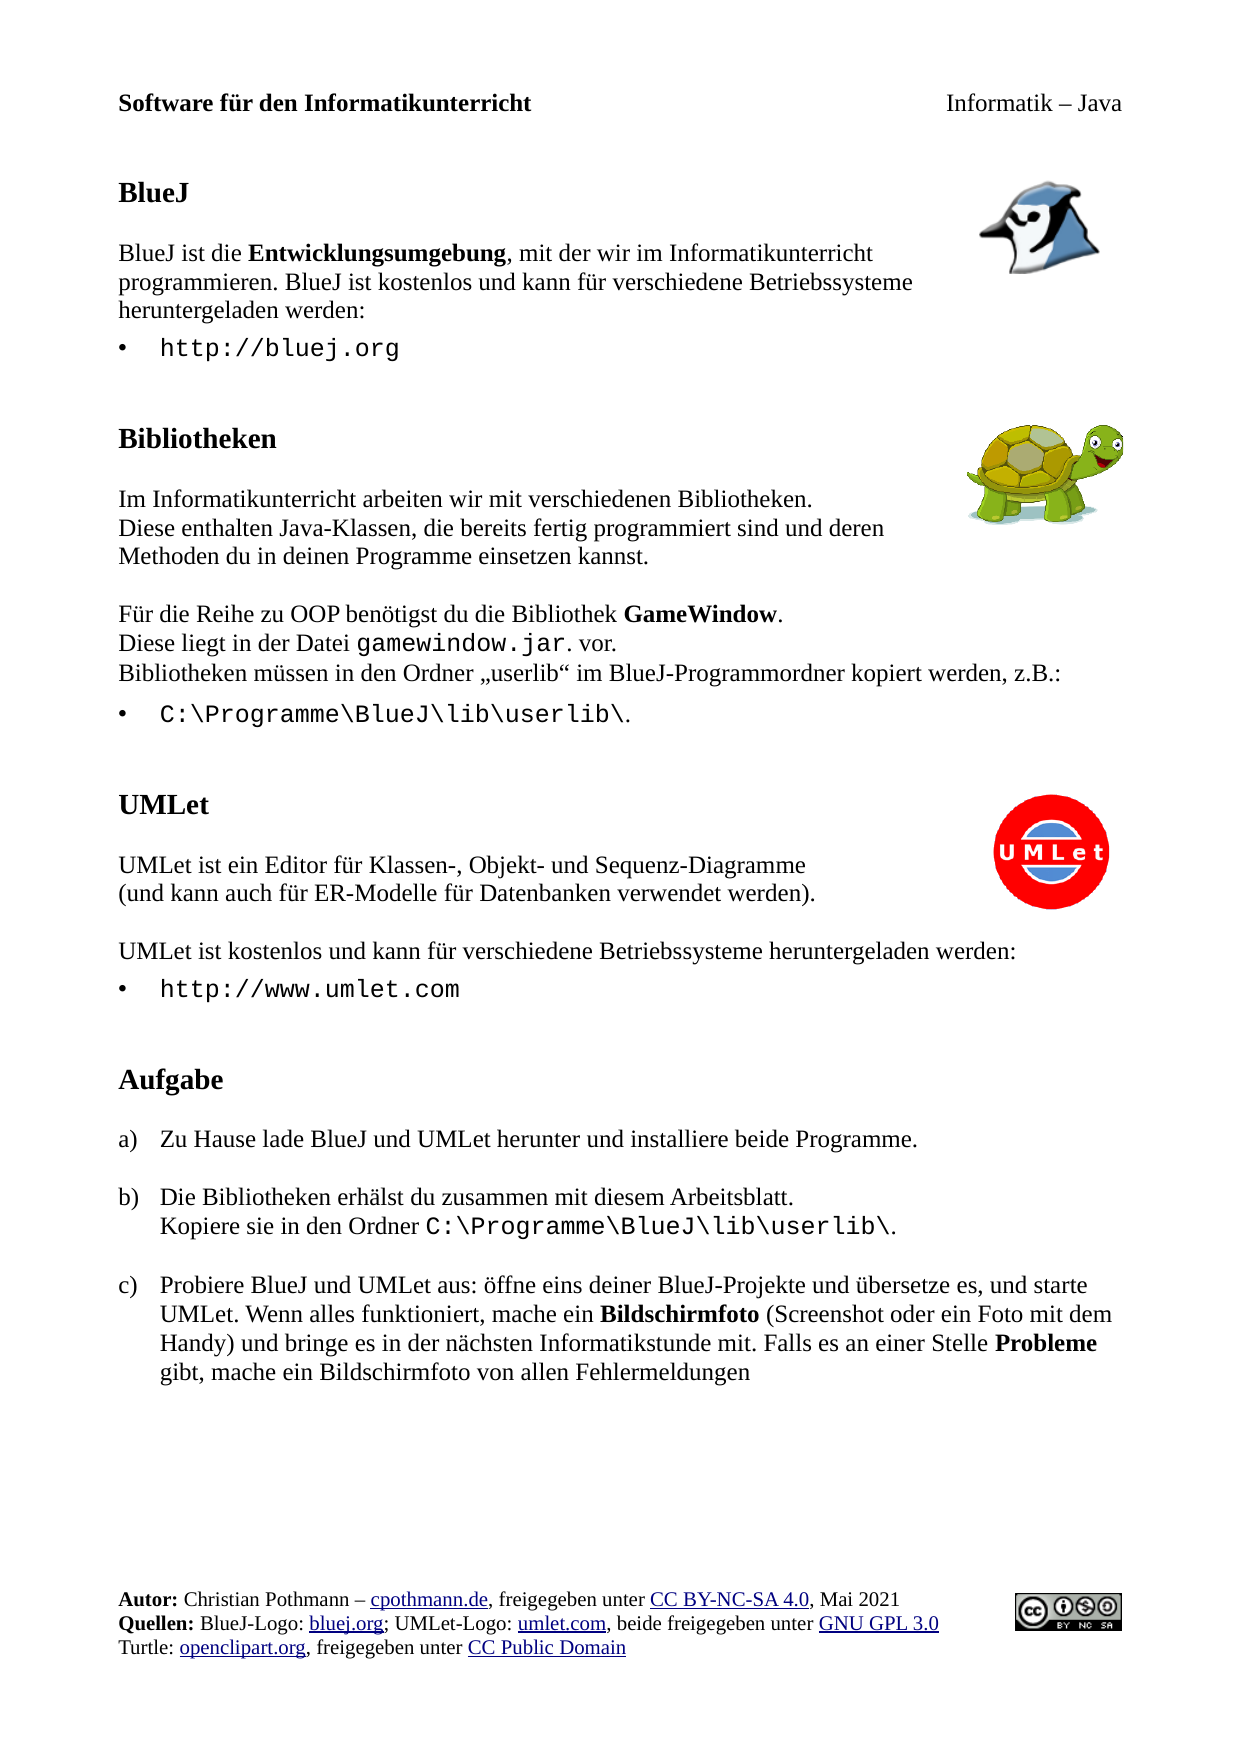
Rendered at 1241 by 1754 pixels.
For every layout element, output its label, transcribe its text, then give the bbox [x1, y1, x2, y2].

text Diese liegt in der Datei gamewindow.jar. vor. [118, 628, 1122, 658]
list Zu Hause lade BlueJ und UMLet herunter und installiere beide Programme. [118, 1124, 1122, 1182]
text Diese enthalten Java-Klassen, die bereits fertig programmiert sind und deren Methoden du in deinen Programme einsetzen kannst. Für die Reihe zu OOP benötigst du die Bibliothek GameWindow. [118, 513, 1122, 628]
list http://bluej.org [118, 336, 1122, 364]
text UMLet [118, 787, 1122, 821]
picture [977, 177, 1101, 274]
text Turtle: openclipart.org, freigegeben unter CC Public Domain [118, 1635, 1122, 1659]
text UMLet ist kostenlos und kann für verschiedene Betriebssysteme heruntergeladen werden: [118, 936, 1122, 965]
picture [967, 425, 1124, 525]
text BlueJ [118, 176, 1122, 209]
list Die Bibliotheken erhälst du zusammen mit diesem Arbeitsblatt. Kopiere sie in den Ordner C:\Programme\BlueJ\lib\userlib\. [118, 1182, 1122, 1242]
text Im Informatikunterricht arbeiten wir mit verschiedenen Bibliotheken. [118, 484, 967, 513]
list Probiere BlueJ und UMLet aus: öffne eins deiner BlueJ-Projekte und übersetze es, und starte UMLet. Wenn alles funktioniert, mache ein Bildschirmfoto (Screenshot oder ein Foto mit dem Handy) und bringe es in der nächsten Informatikstunde mit. Falls es an einer Stelle Probleme gibt, mache ein Bildschirmfoto von allen Fehlermeldungen [118, 1270, 1122, 1385]
picture [992, 793, 1110, 910]
list http://www.umlet.com [118, 976, 1122, 1005]
text Quellen: BlueJ-Logo: bluej.org; UMLet-Logo: umlet.com, beide freigegeben unter GNU GPL 3.0 [118, 1611, 1122, 1635]
list C:\Programme\BlueJ\lib\userlib\. [118, 699, 1122, 730]
text Aufgabe [118, 1062, 1122, 1096]
text UMLet ist ein Editor für Klassen-, Objekt- und Sequenz-Diagramme (und kann auch für ER-Modelle für Datenbanken verwendet werden). [118, 850, 992, 907]
text Bibliotheken [118, 422, 1122, 455]
text Autor: Christian Pothmann – cpothmann.de, freigegeben unter CC BY-NC-SA 4.0, Mai 2021 [118, 1587, 1122, 1611]
text BlueJ ist die Entwicklungsumgebung, mit der wir im Informatikunterricht programmieren. BlueJ ist kostenlos und kann für verschiedene Betriebssysteme heruntergeladen werden: [118, 238, 1122, 324]
picture [1015, 1593, 1122, 1631]
text Bibliotheken müssen in den Ordner „userlib“ im BlueJ-Programmordner kopiert werden, z.B.: [118, 658, 1122, 687]
